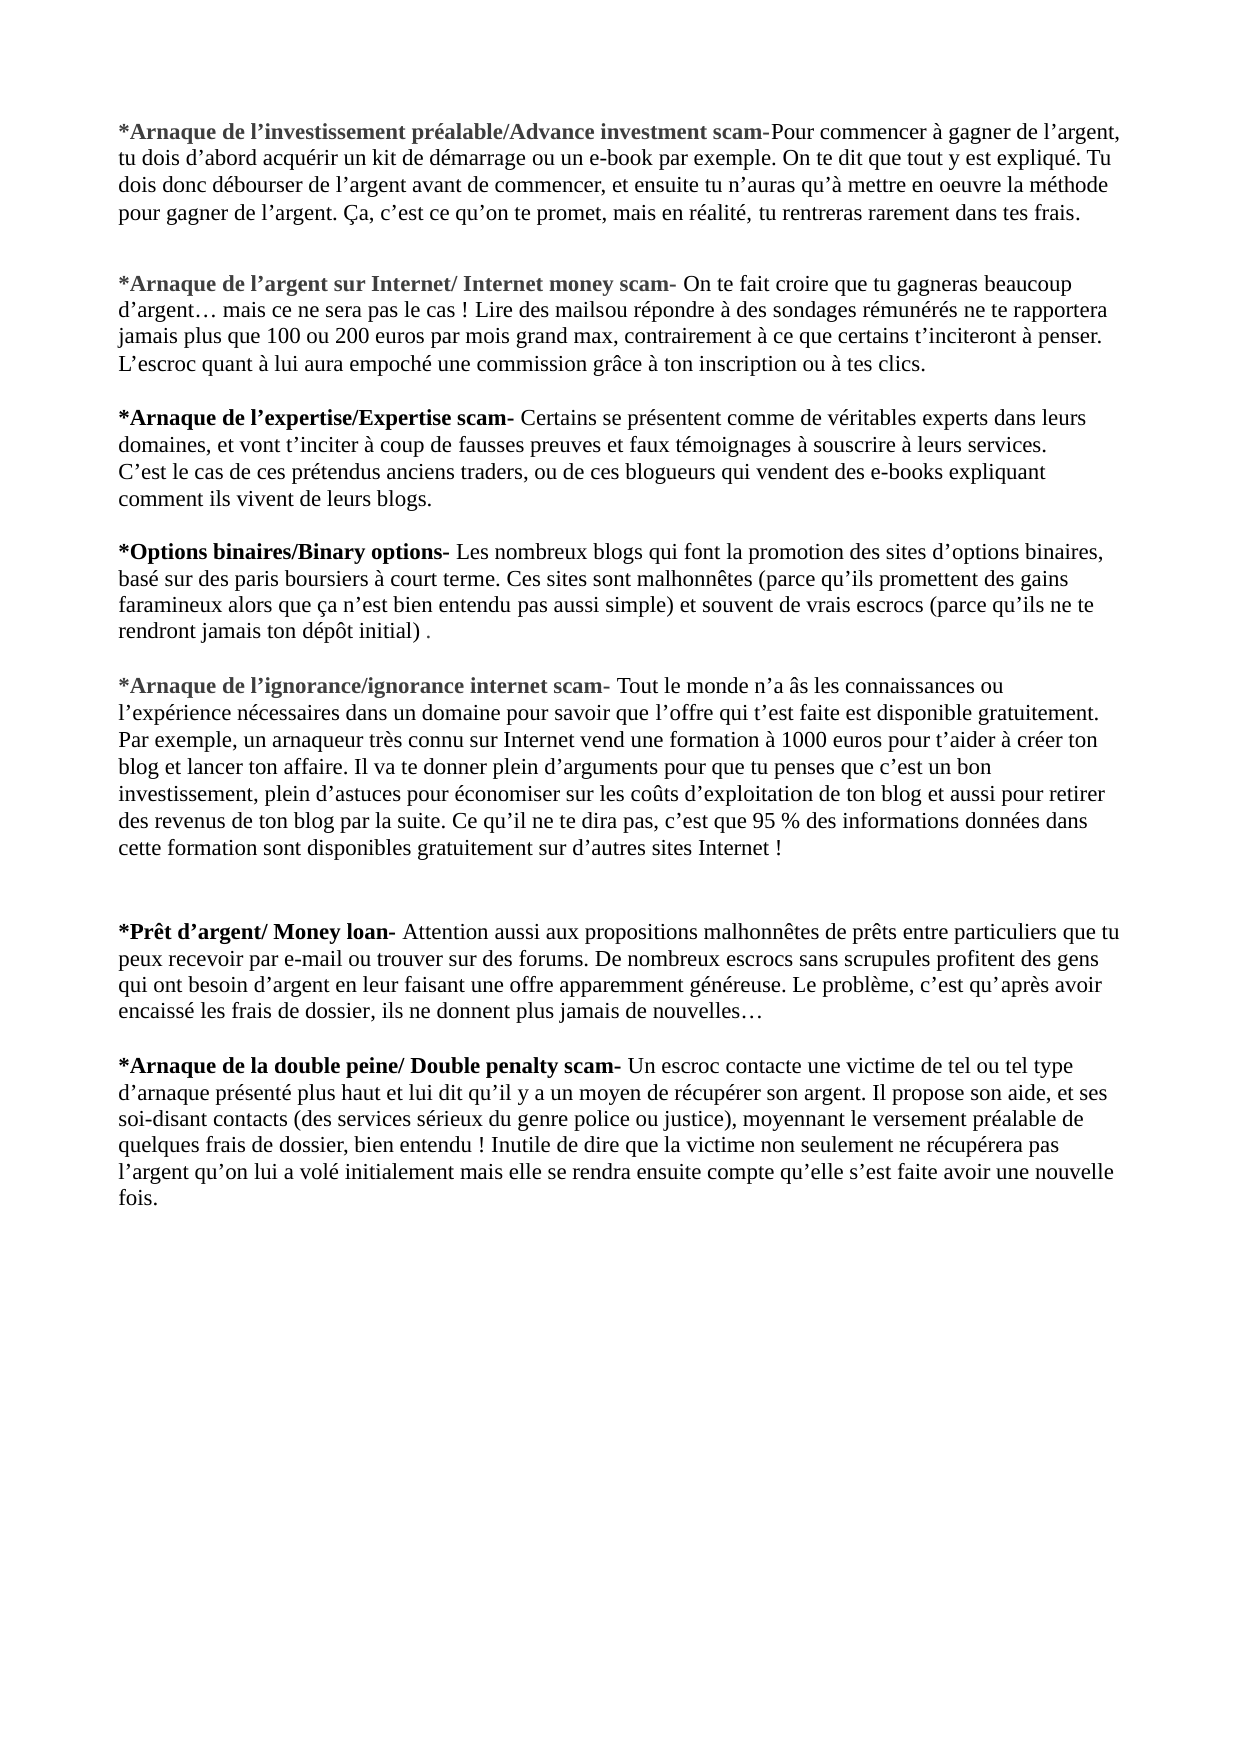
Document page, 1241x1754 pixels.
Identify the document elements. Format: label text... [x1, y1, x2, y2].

text L’escroc quant à lui aura empoché une commission grâce à ton inscription ou à tes clics. [118, 349, 1122, 376]
text *Arnaque de l’expertise/Expertise scam- Certains se présentent comme de véritables experts dans leurs domaines, et vont t’inciter à coup de fausses preuves et faux témoignages à souscrire à leurs services. [118, 403, 1122, 457]
text *Arnaque de l’argent sur Internet/ Internet money scam- On te fait croire que tu gagneras beaucoup d’argent… mais ce ne sera pas le cas ! Lire des mailsou répondre à des sondages rémunérés ne te rapportera jamais plus que 100 ou 200 euros par mois grand max, contrairement à ce que certains t’inciteront à penser. [118, 270, 1122, 349]
text *Prêt d’argent/ Money loan- Attention aussi aux propositions malhonnêtes de prêts entre particuliers que tu peux recevoir par e-mail ou trouver sur des forums. De nombreux escrocs sans scrupules profitent des gens qui ont besoin d’argent en leur faisant une offre apparemment généreuse. Le problème, c’est qu’après avoir encaissé les frais de dossier, ils ne donnent plus jamais de nouvelles… [118, 918, 1122, 1024]
text *Options binaires/Binary options- Les nombreux blogs qui font la promotion des sites d’options binaires, basé sur des paris boursiers à court terme. Ces sites sont malhonnêtes (parce qu’ils promettent des gains faramineux alors que ça n’est bien entendu pas aussi simple) et souvent de vrais escrocs (parce qu’ils ne te rendront jamais ton dépôt initial) . [118, 538, 1122, 644]
text C’est le cas de ces prétendus anciens traders, ou de ces blogueurs qui vendent des e-books expliquant comment ils vivent de leurs blogs. [118, 457, 1122, 511]
text *Arnaque de l’investissement préalable/Advance investment scam-Pour commencer à gagner de l’argent, tu dois d’abord acquérir un kit de démarrage ou un e-book par exemple. On te dit que tout y est expliqué. Tu dois donc débourser de l’argent avant de commencer, et ensuite tu n’auras qu’à mettre en oeuvre la méthode pour gagner de l’argent. Ça, c’est ce qu’on te promet, mais en réalité, tu rentreras rarement dans tes frais. [118, 118, 1122, 226]
text Par exemple, un arnaqueur très connu sur Internet vend une formation à 1000 euros pour t’aider à créer ton blog et lancer ton affaire. Il va te donner plein d’arguments pour que tu penses que c’est un bon investissement, plein d’astuces pour économiser sur les coûts d’exploitation de ton blog et aussi pour retirer des revenus de ton blog par la suite. Ce qu’il ne te dira pas, c’est que 95 % des informations données dans cette formation sont disponibles gratuitement sur d’autres sites Internet ! [118, 725, 1122, 861]
text *Arnaque de l’ignorance/ignorance internet scam- Tout le monde n’a âs les connaissances ou l’expérience nécessaires dans un domaine pour savoir que l’offre qui t’est faite est disponible gratuitement. [118, 673, 1122, 725]
text *Arnaque de la double peine/ Double penalty scam- Un escroc contacte une victime de tel ou tel type d’arnaque présenté plus haut et lui dit qu’il y a un moyen de récupérer son argent. Il propose son aide, et ses soi-disant contacts (des services sérieux du genre police ou justice), moyennant le versement préalable de quelques frais de dossier, bien entendu ! Inutile de dire que la victime non seulement ne récupérera pas l’argent qu’on lui a volé initialement mais elle se rendra ensuite compte qu’elle s’est faite avoir une nouvelle fois. [118, 1052, 1122, 1211]
